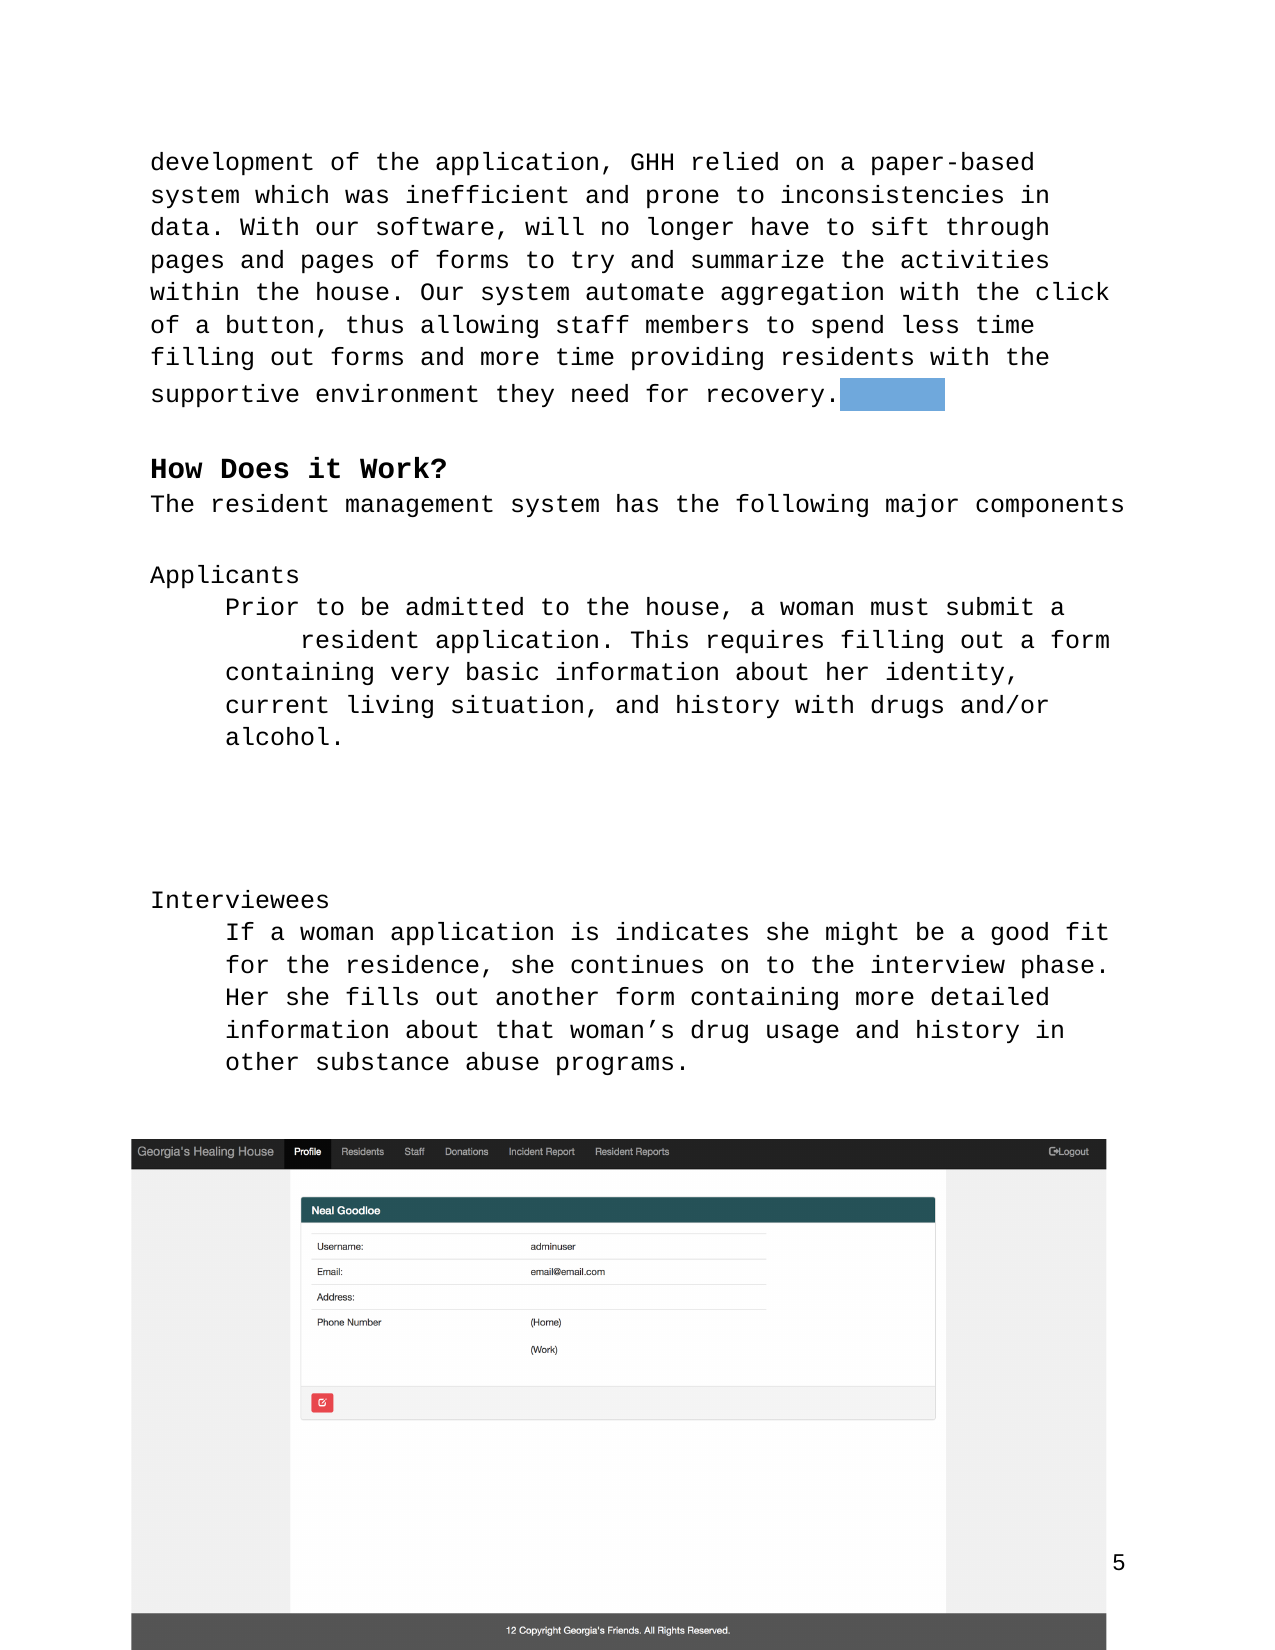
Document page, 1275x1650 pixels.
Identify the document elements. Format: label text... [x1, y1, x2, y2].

text The resident management system has the following major components [150, 492, 1125, 520]
text Prior to be admitted to the house, a woman must submit a resident application. This requires filling out a form containing very basic information about her identity, current living situation, and history with drugs and/or alcohol. [225, 595, 1125, 753]
picture [131, 1139, 1107, 1650]
text If a woman application is indicates she might be a good fit for the residence, she continues on to the interview phase. Her she fills out another form containing more detailed information about that woman’s drug usage and history in other substance abuse programs. [225, 920, 1125, 1078]
text development of the application, GHH relied on a paper-based system which was inefficient and prone to inconsistencies in data. With our software, will no longer have to sift through pages and pages of forms to try and summarize the activities within the house. Our system automate aggregation with the click of a button, thus allowing staff members to spend less time filling out forms and more time providing residents with the supportive environment they need for recovery. [150, 150, 1125, 411]
text Applicants [150, 562, 1125, 591]
text Interviewees [150, 887, 1125, 916]
text How Does it Work? [150, 454, 1125, 487]
